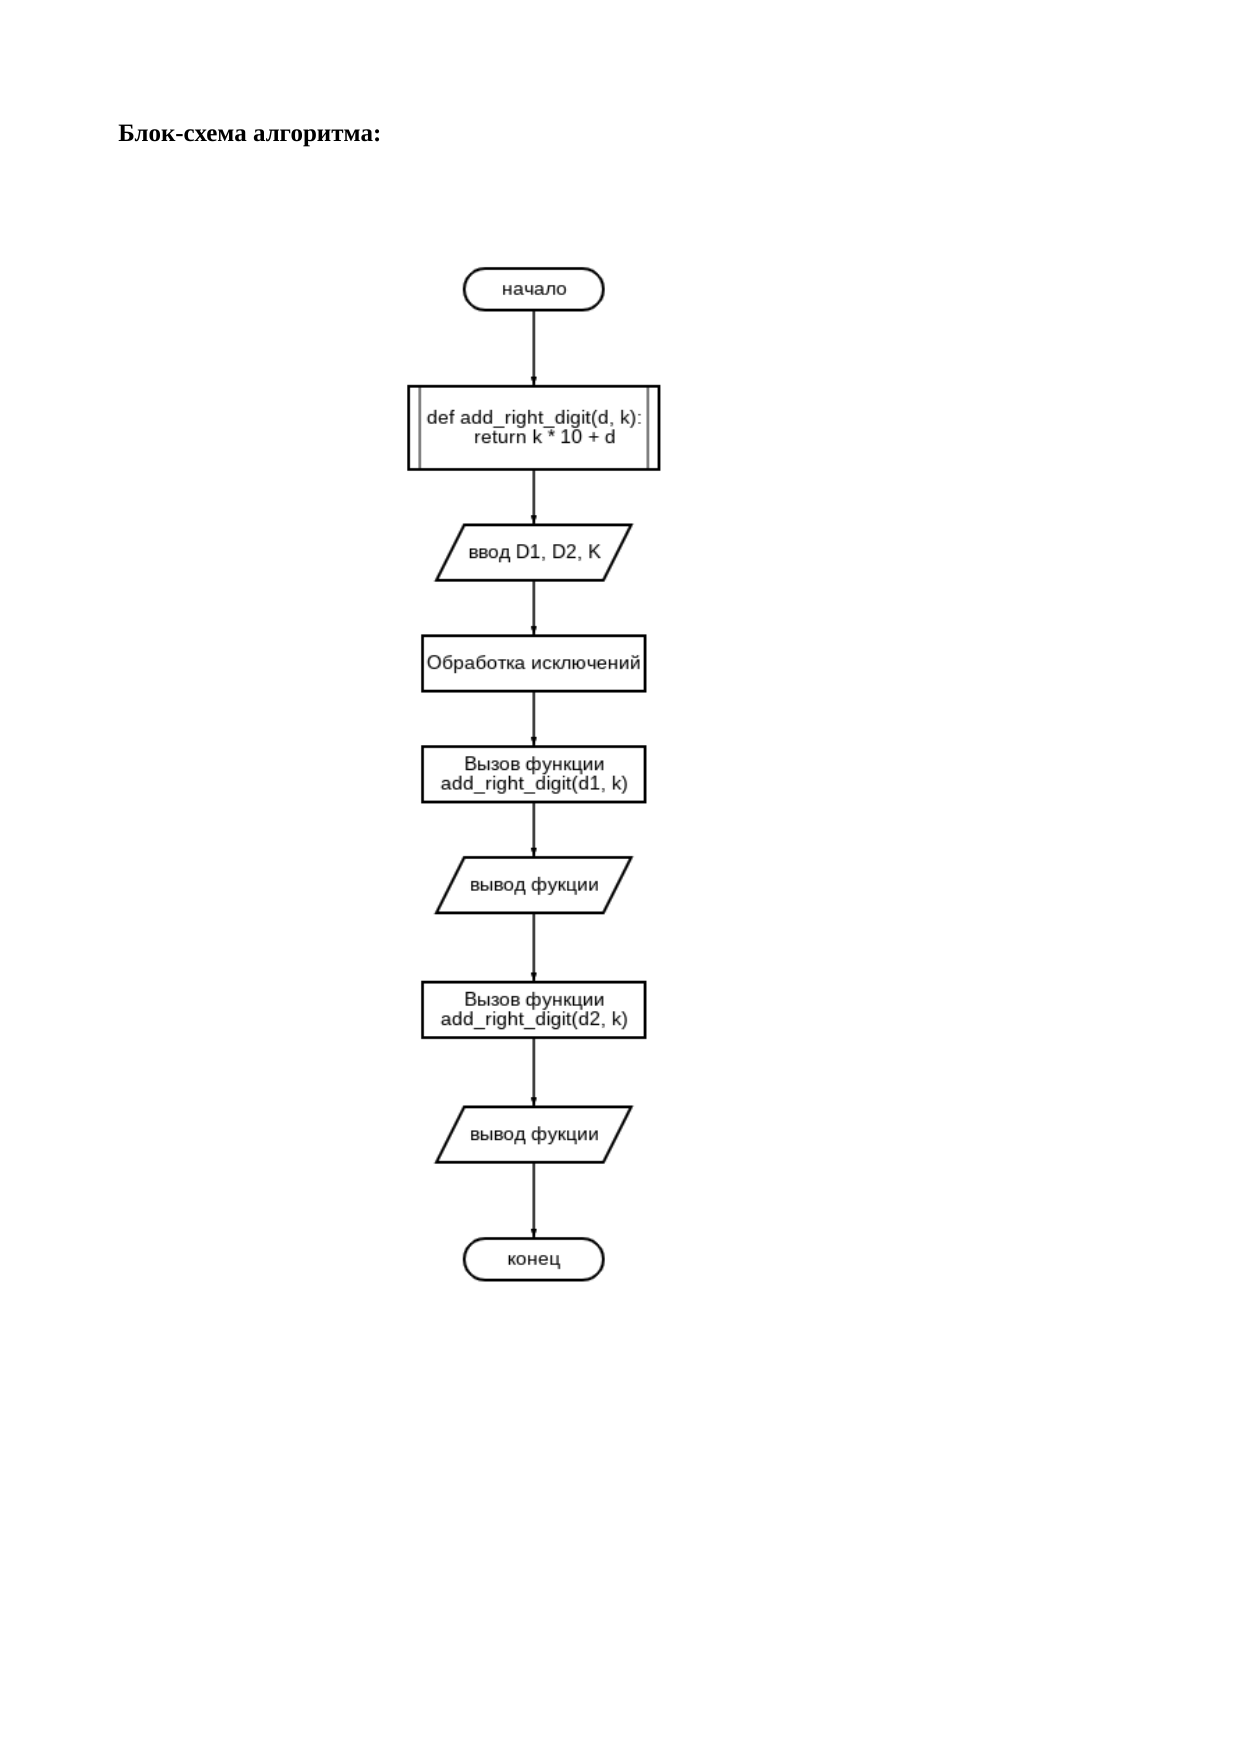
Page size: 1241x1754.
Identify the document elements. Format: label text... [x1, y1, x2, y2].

picture [381, 242, 687, 1308]
text Блок-схема алгоритма: [118, 118, 1122, 147]
